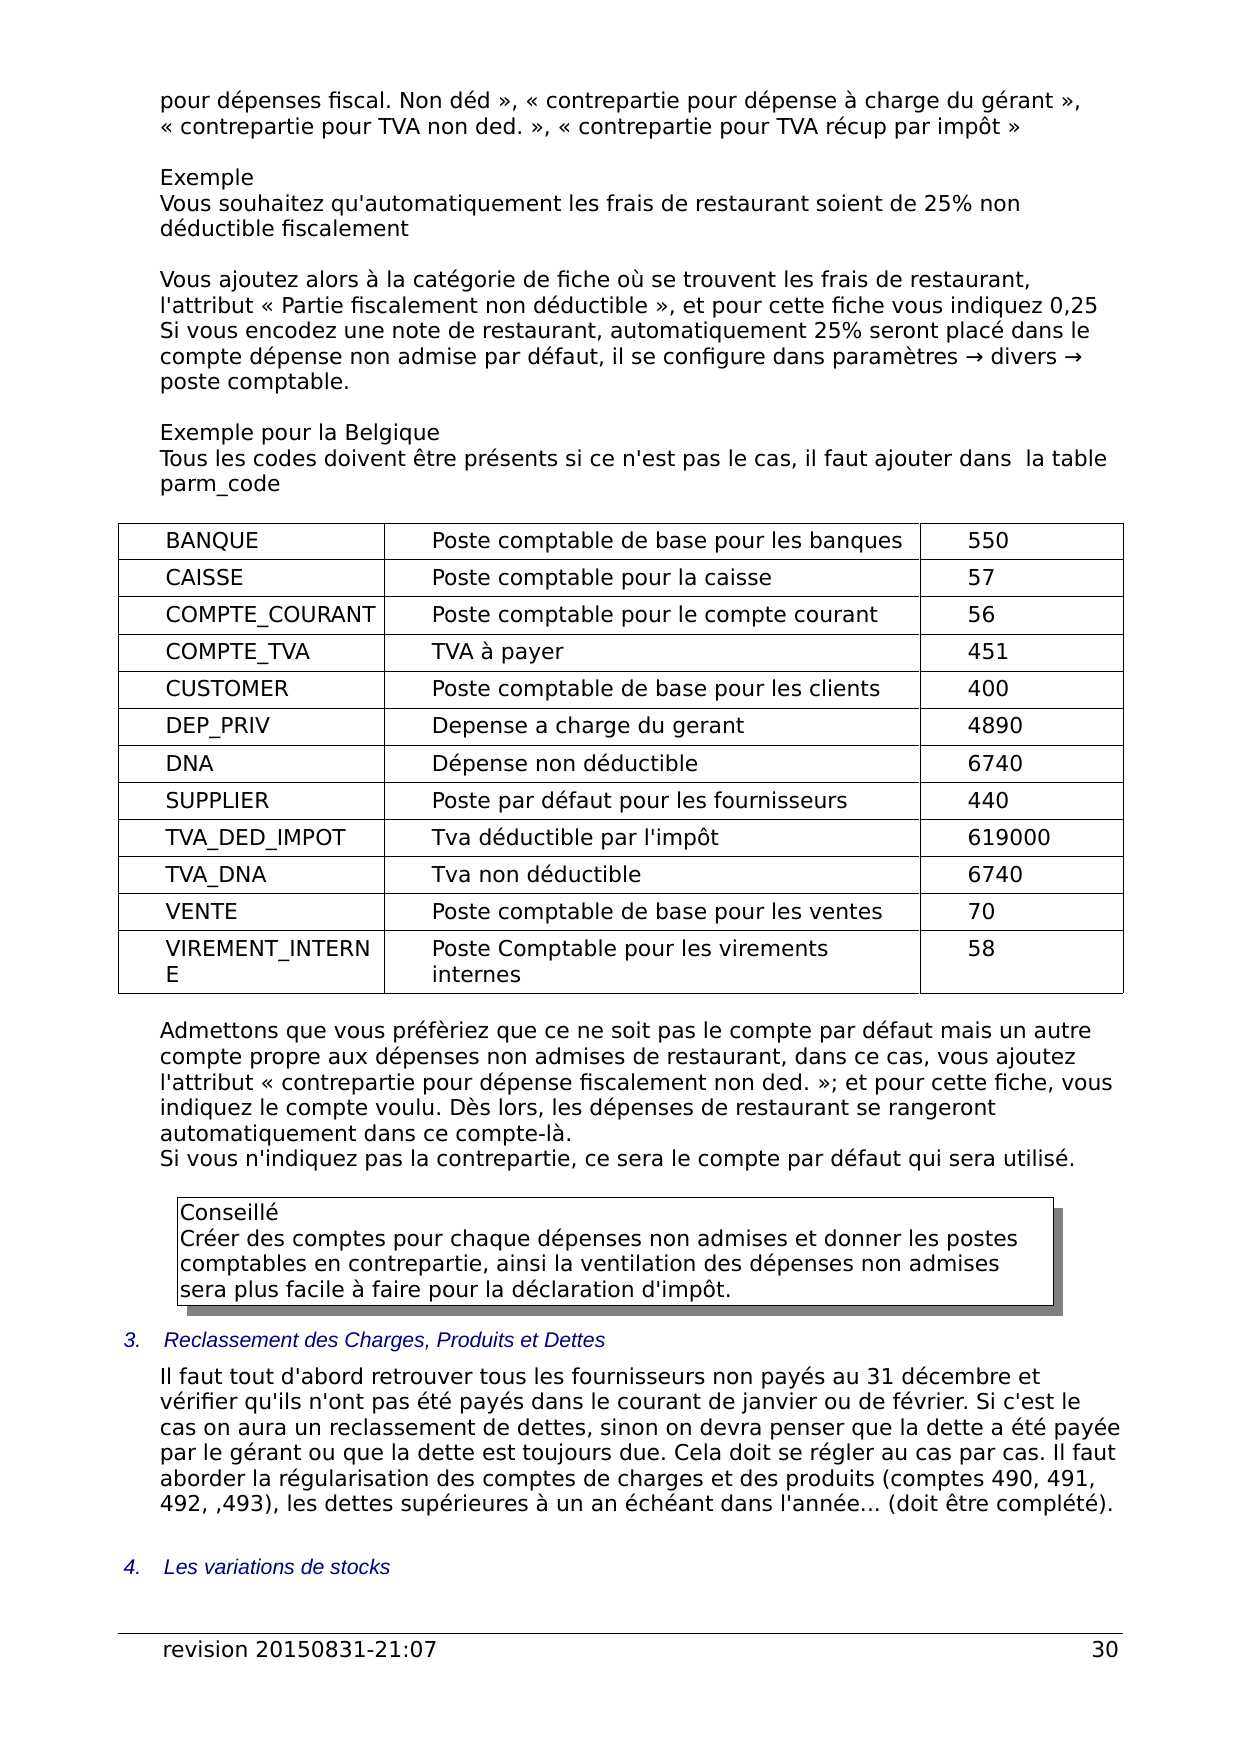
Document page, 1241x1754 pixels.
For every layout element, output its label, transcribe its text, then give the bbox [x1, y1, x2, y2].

text Si vous n'indiquez pas la contrepartie, ce sera le compte par défaut qui sera utilisé. [159, 1146, 1123, 1172]
table_cell Poste comptable de base pour les clients [385, 672, 919, 708]
table_cell COMPTE_COURANT [119, 597, 384, 634]
table_cell COMPTE_TVA [119, 635, 384, 671]
table_cell VENTE [119, 894, 384, 930]
table_cell TVA à payer [385, 635, 919, 671]
table_cell Tva non déductible [385, 857, 919, 893]
table_header Poste comptable de base pour les banques [385, 524, 919, 559]
text Exemple pour la Belgique [159, 420, 1123, 446]
text pour dépenses fiscal. Non déd », « contrepartie pour dépense à charge du gérant », « contrepartie pour TVA non ded. », « contrepartie pour TVA récup par impôt » [159, 88, 1123, 139]
table_cell VIREMENT_INTERNE [119, 931, 384, 993]
table_cell 4890 [921, 709, 1123, 745]
table_cell Poste comptable pour la caisse [385, 560, 919, 596]
table_cell DNA [119, 746, 384, 782]
subtitle Les variations de stocks [117, 1554, 1123, 1579]
table_cell CUSTOMER [119, 672, 384, 708]
table_cell 70 [921, 894, 1123, 930]
text Exemple [159, 165, 1123, 191]
text Il faut tout d'abord retrouver tous les fournisseurs non payés au 31 décembre et vérifier qu'ils n'ont pas été payés dans le courant de janvier ou de février. Si c'est le cas on aura un reclassement de dettes, sinon on devra penser que la dette a été payée par le gérant ou que la dette est toujours due. Cela doit se régler au cas par cas. Il faut aborder la régularisation des comptes de charges et des produits (comptes 490, 491, 492, ,493), les dettes supérieures à un an échéant dans l'année... (doit être complété). [159, 1364, 1123, 1517]
table_cell SUPPLIER [119, 783, 384, 819]
table_cell 57 [921, 560, 1123, 596]
table_cell 6740 [921, 746, 1123, 782]
table_cell CAISSE [119, 560, 384, 596]
table_cell Depense a charge du gerant [385, 709, 919, 745]
table_cell 400 [921, 672, 1123, 708]
table_cell 58 [921, 931, 1123, 993]
table_cell DEP_PRIV [119, 709, 384, 745]
table_cell Dépense non déductible [385, 746, 919, 782]
text Tous les codes doivent être présents si ce n'est pas le cas, il faut ajouter dans la table parm_code [159, 446, 1123, 497]
table_cell Poste Comptable pour les virements internes [385, 931, 919, 993]
table_header 550 [921, 524, 1123, 559]
table_cell 56 [921, 597, 1123, 634]
text Conseillé [178, 1198, 1053, 1223]
table_cell 619000 [921, 820, 1123, 856]
text Admettons que vous préfèriez que ce ne soit pas le compte par défaut mais un autre compte propre aux dépenses non admises de restaurant, dans ce cas, vous ajoutez l'attribut « contrepartie pour dépense fiscalement non ded. »; et pour cette fiche, vous indiquez le compte voulu. Dès lors, les dépenses de restaurant se rangeront automatiquement dans ce compte-là. [159, 1018, 1123, 1146]
table_cell Tva déductible par l'impôt [385, 820, 919, 856]
table_cell Poste comptable de base pour les ventes [385, 894, 919, 930]
table_cell TVA_DNA [119, 857, 384, 893]
table_cell Poste par défaut pour les fournisseurs [385, 783, 919, 819]
text Vous souhaitez qu'automatiquement les frais de restaurant soient de 25% non déductible fiscalement [159, 191, 1123, 242]
table_cell 6740 [921, 857, 1123, 893]
subtitle Reclassement des Charges, Produits et Dettes [117, 1328, 1123, 1352]
text Créer des comptes pour chaque dépenses non admises et donner les postes comptables en contrepartie, ainsi la ventilation des dépenses non admises sera plus facile à faire pour la déclaration d'impôt. [178, 1223, 1053, 1305]
text Vous ajoutez alors à la catégorie de fiche où se trouvent les frais de restaurant, l'attribut « Partie fiscalement non déductible », et pour cette fiche vous indiquez 0,25 [159, 267, 1123, 318]
table_cell 451 [921, 635, 1123, 671]
text Si vous encodez une note de restaurant, automatiquement 25% seront placé dans le compte dépense non admise par défaut, il se configure dans paramètres → divers → poste comptable. [159, 318, 1123, 395]
table_cell 440 [921, 783, 1123, 819]
table_header BANQUE [119, 524, 384, 559]
table_cell TVA_DED_IMPOT [119, 820, 384, 856]
table_cell Poste comptable pour le compte courant [385, 597, 919, 634]
